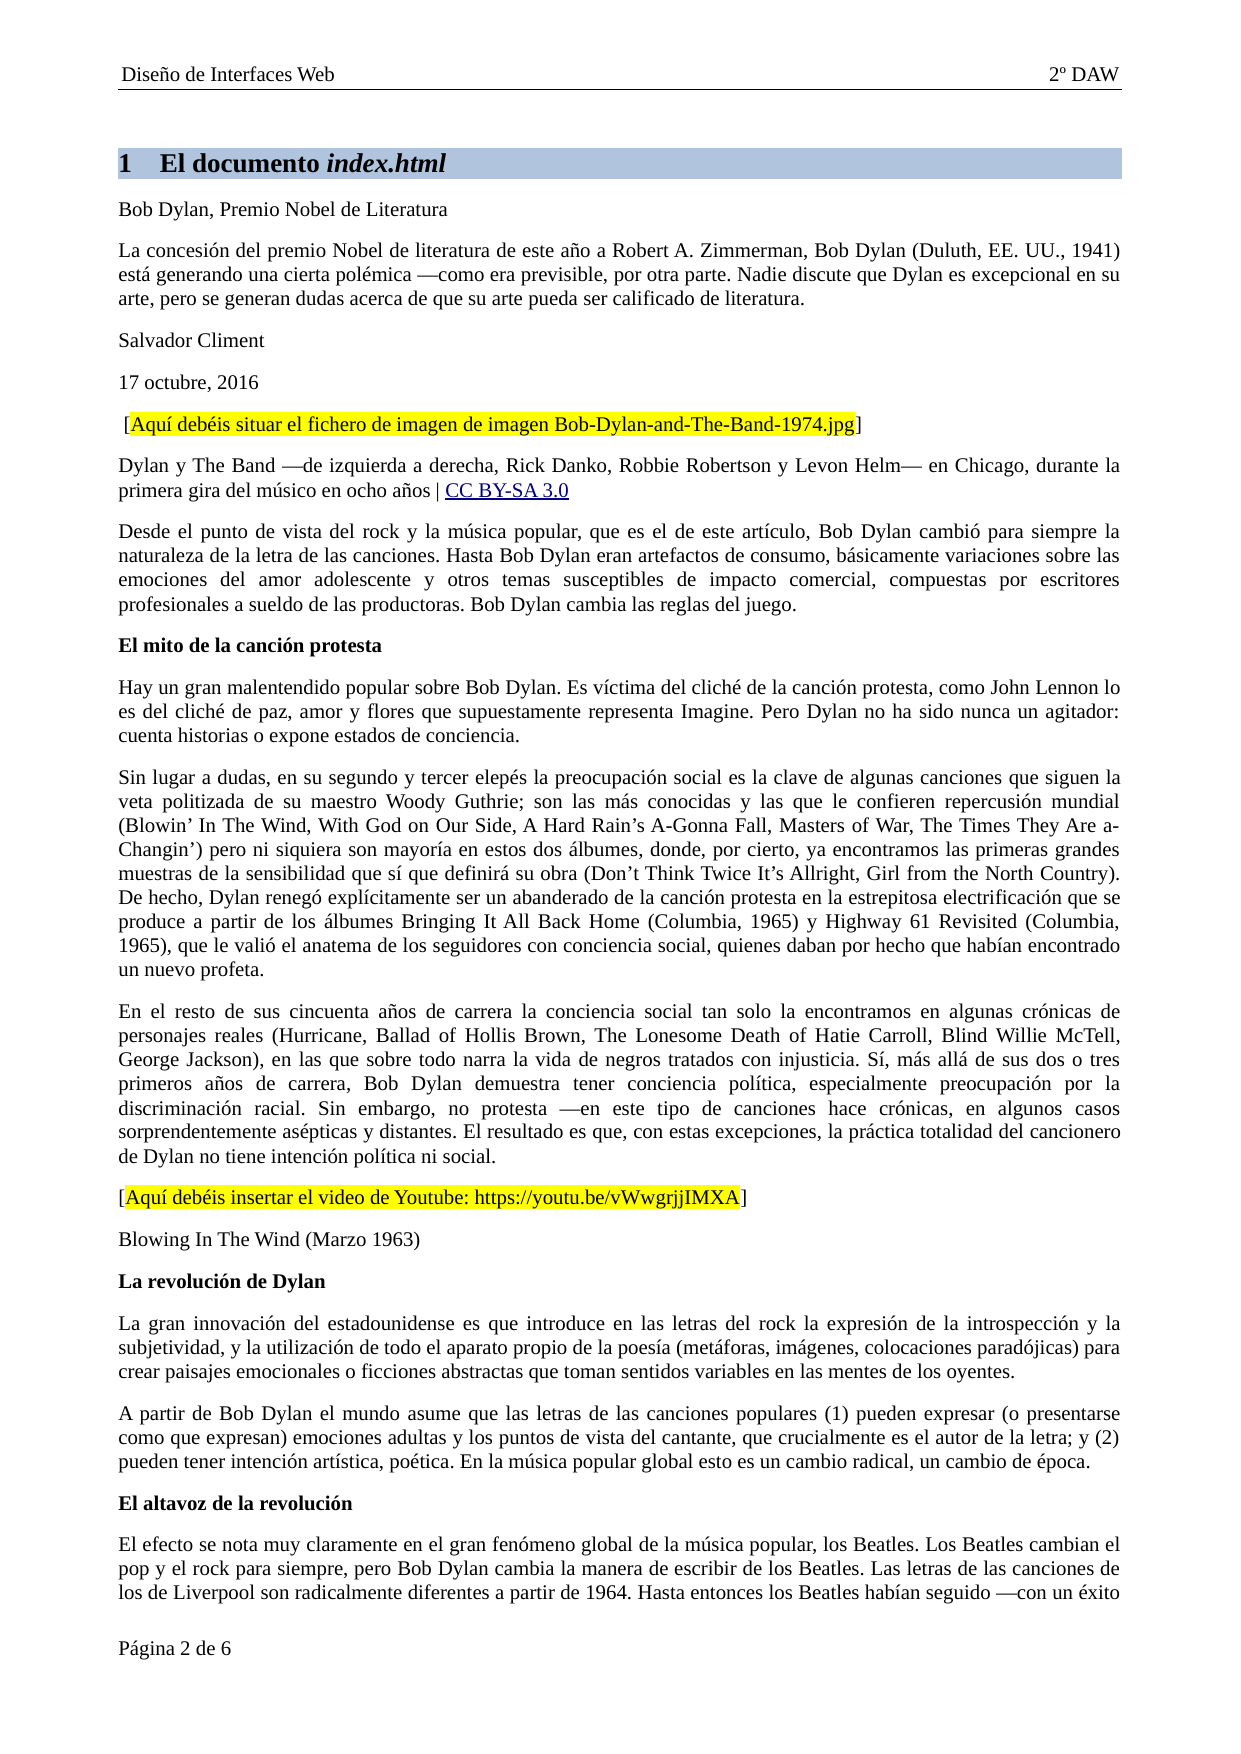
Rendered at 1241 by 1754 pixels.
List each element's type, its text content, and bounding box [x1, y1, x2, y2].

text La revolución de Dylan [118, 1269, 1122, 1293]
text El mito de la canción protesta [118, 633, 1122, 657]
text El efecto se nota muy claramente en el gran fenómeno global de la música popular, los Beatles. Los Beatles cambian el pop y el rock para siempre, pero Bob Dylan cambia la manera de escribir de los Beatles. Las letras de las canciones de los de Liverpool son radicalmente diferentes a partir de 1964. Hasta entonces los Beatles habían seguido —con un éxito [118, 1532, 1122, 1604]
text Bob Dylan, Premio Nobel de Literatura [118, 196, 1122, 221]
subtitle El documento index.html [118, 148, 1122, 179]
text Sin lugar a dudas, en su segundo y tercer elepés la preocupación social es la clave de algunas canciones que siguen la veta politizada de su maestro Woody Guthrie; son las más conocidas y las que le confieren repercusión mundial (Blowin’ In The Wind, With God on Our Side, A Hard Rain’s A-Gonna Fall, Masters of War, The Times They Are a-Changin’) pero ni siquiera son mayoría en estos dos álbumes, donde, por cierto, ya encontramos las primeras grandes muestras de la sensibilidad que sí que definirá su obra (Don’t Think Twice It’s Allright, Girl from the North Country). De hecho, Dylan renegó explícitamente ser un abanderado de la canción protesta en la estrepitosa electrificación que se produce a partir de los álbumes Bringing It All Back Home (Columbia, 1965) y Highway 61 Revisited (Columbia, 1965), que le valió el anatema de los seguidores con conciencia social, quienes daban por hecho que habían encontrado un nuevo profeta. [118, 765, 1122, 981]
text 17 octubre, 2016 [118, 370, 1122, 394]
text Blowing In The Wind (Marzo 1963) [118, 1227, 1122, 1251]
text Salvador Climent [118, 328, 1122, 352]
text En el resto de sus cincuenta años de carrera la conciencia social tan solo la encontramos en algunas crónicas de personajes reales (Hurricane, Ballad of Hollis Brown, The Lonesome Death of Hatie Carroll, Blind Willie McTell, George Jackson), en las que sobre todo narra la vida de negros tratados con injusticia. Sí, más allá de sus dos o tres primeros años de carrera, Bob Dylan demuestra tener conciencia política, especialmente preocupación por la discriminación racial. Sin embargo, no protesta —en este tipo de canciones hace crónicas, en algunos casos sorprendentemente asépticas y distantes. El resultado es que, con estas excepciones, la práctica totalidad del cancionero de Dylan no tiene intención política ni social. [118, 999, 1122, 1168]
text El altavoz de la revolución [118, 1490, 1122, 1514]
text [Aquí debéis insertar el video de Youtube: https://youtu.be/vWwgrjjIMXA] [118, 1185, 1122, 1209]
text La gran innovación del estadounidense es que introduce en las letras del rock la expresión de la introspección y la subjetividad, y la utilización de todo el aparato propio de la poesía (metáforas, imágenes, colocaciones paradójicas) para crear paisajes emocionales o ficciones abstractas que toman sentidos variables en las mentes de los oyentes. [118, 1311, 1122, 1383]
text Dylan y The Band —de izquierda a derecha, Rick Danko, Robbie Robertson y Levon Helm— en Chicago, durante la primera gira del músico en ocho años | CC BY-SA 3.0 [118, 453, 1122, 502]
text A partir de Bob Dylan el mundo asume que las letras de las canciones populares (1) pueden expresar (o presentarse como que expresan) emociones adultas y los puntos de vista del cantante, que crucialmente es el autor de la letra; y (2) pueden tener intención artística, poética. En la música popular global esto es un cambio radical, un cambio de época. [118, 1401, 1122, 1473]
text Hay un gran malentendido popular sobre Bob Dylan. Es víctima del cliché de la canción protesta, como John Lennon lo es del cliché de paz, amor y flores que supuestamente representa Imagine. Pero Dylan no ha sido nunca un agitador: cuenta historias o expone estados de conciencia. [118, 675, 1122, 747]
text [Aquí debéis situar el fichero de imagen de imagen Bob-Dylan-and-The-Band-1974.jpg] [118, 412, 1122, 436]
text La concesión del premio Nobel de literatura de este año a Robert A. Zimmerman, Bob Dylan (Duluth, EE. UU., 1941) está generando una cierta polémica —como era previsible, por otra parte. Nadie discute que Dylan es excepcional en su arte, pero se generan dudas acerca de que su arte pueda ser calificado de literatura. [118, 238, 1122, 310]
text Desde el punto de vista del rock y la música popular, que es el de este artículo, Bob Dylan cambió para siempre la naturaleza de la letra de las canciones. Hasta Bob Dylan eran artefactos de consumo, básicamente variaciones sobre las emociones del amor adolescente y otros temas susceptibles de impacto comercial, compuestas por escritores profesionales a sueldo de las productoras. Bob Dylan cambia las reglas del juego. [118, 519, 1122, 616]
